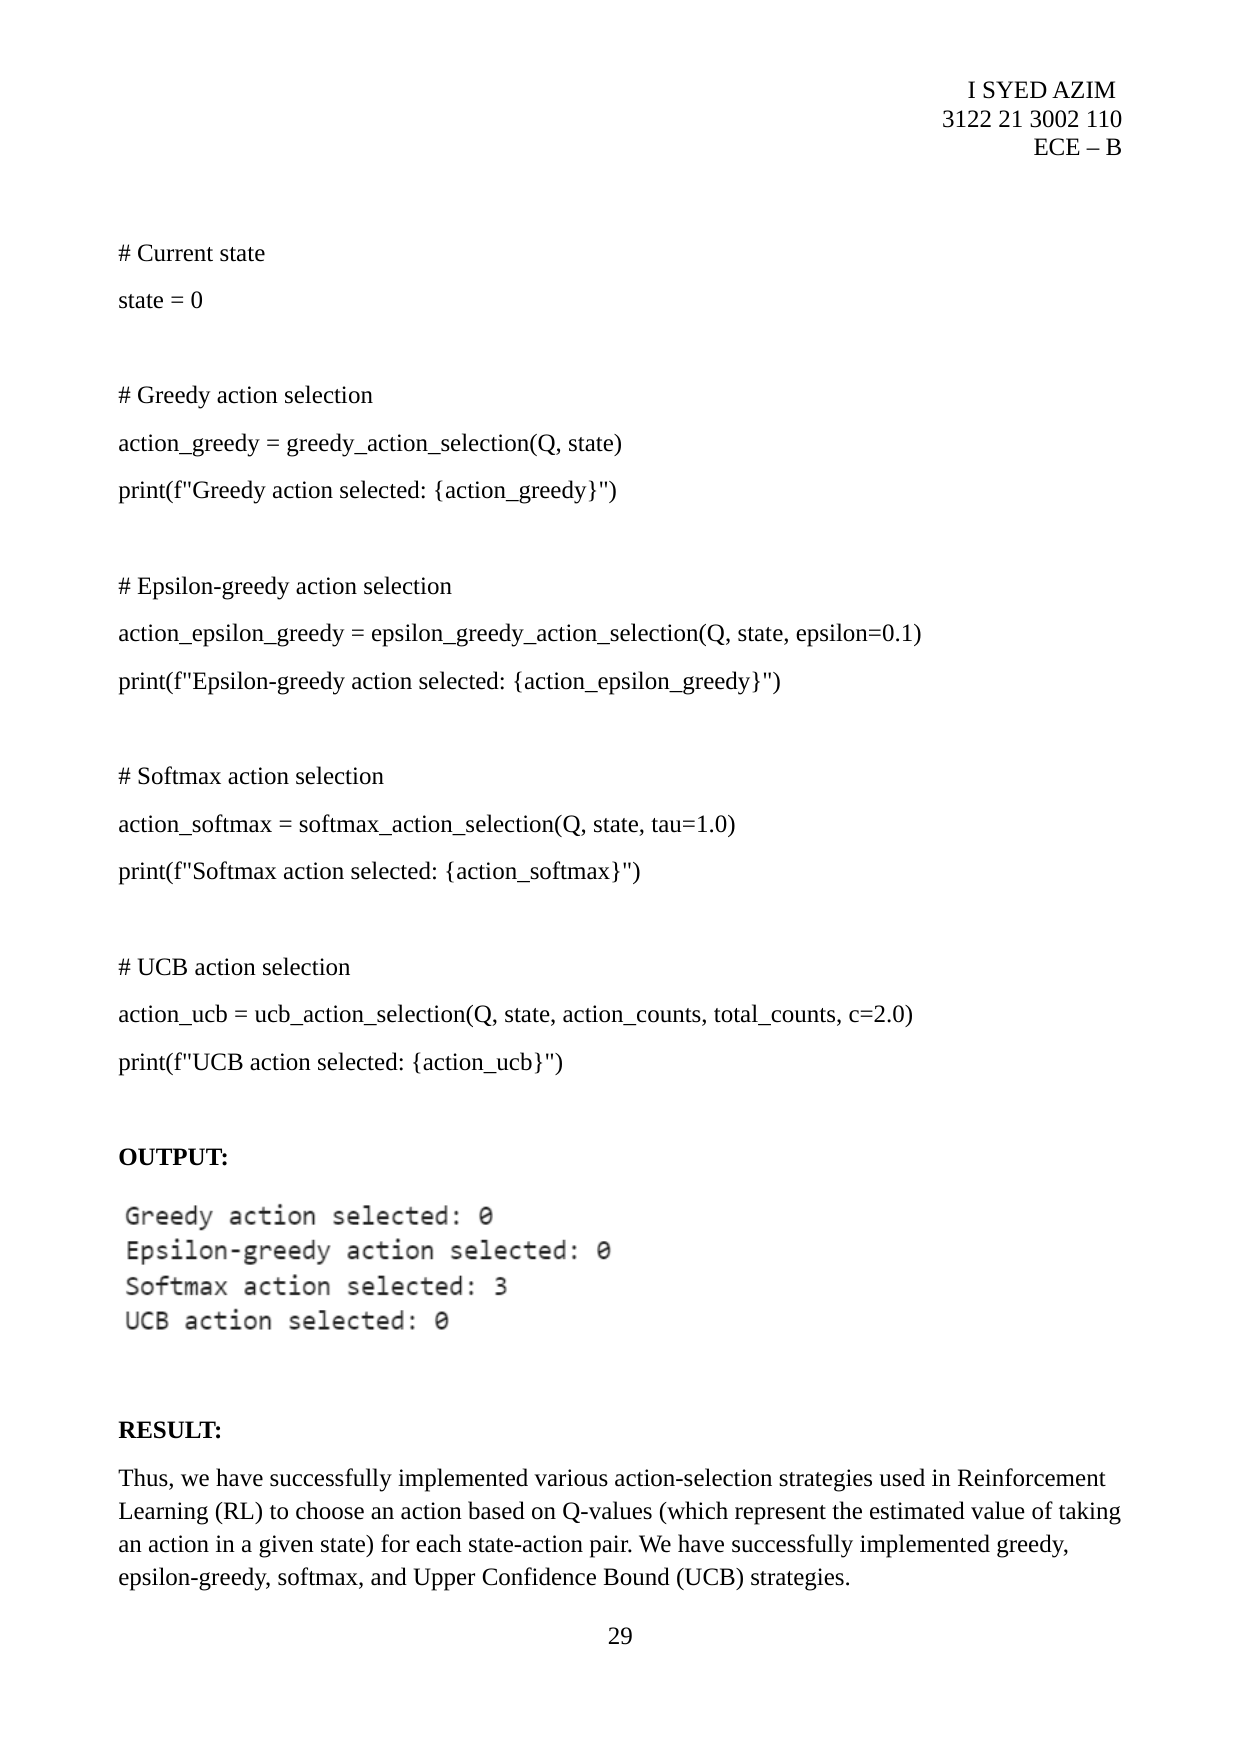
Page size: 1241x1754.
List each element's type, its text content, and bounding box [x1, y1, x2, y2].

text # Current state [118, 238, 1122, 266]
text print(f"Greedy action selected: {action_greedy}") [118, 476, 1122, 504]
text # Softmax action selection [118, 761, 1122, 790]
text state = 0 [118, 285, 1122, 314]
text # Greedy action selection [118, 380, 1122, 409]
text # Epsilon-greedy action selection [118, 571, 1122, 599]
text # UCB action selection [118, 952, 1122, 980]
text action_ucb = ucb_action_selection(Q, state, action_counts, total_counts, c=2.0) [118, 999, 1122, 1028]
text action_greedy = greedy_action_selection(Q, state) [118, 428, 1122, 457]
text print(f"Epsilon-greedy action selected: {action_epsilon_greedy}") [118, 666, 1122, 695]
text print(f"Softmax action selected: {action_softmax}") [118, 856, 1122, 885]
text action_softmax = softmax_action_selection(Q, state, tau=1.0) [118, 809, 1122, 838]
text RESULT: [118, 1415, 1122, 1444]
text Thus, we have successfully implemented various action-selection strategies used in Reinforcement Learning (RL) to choose an action based on Q-values (which represent the estimated value of taking an action in a given state) for each state-action pair. We have successfully implemented greedy, epsilon-greedy, softmax, and Upper Confidence Bound (UCB) strategies. [118, 1463, 1122, 1591]
text action_epsilon_greedy = epsilon_greedy_action_selection(Q, state, epsilon=0.1) [118, 618, 1122, 647]
text OUTPUT: [118, 1142, 1122, 1171]
text print(f"UCB action selected: {action_ucb}") [118, 1047, 1122, 1076]
